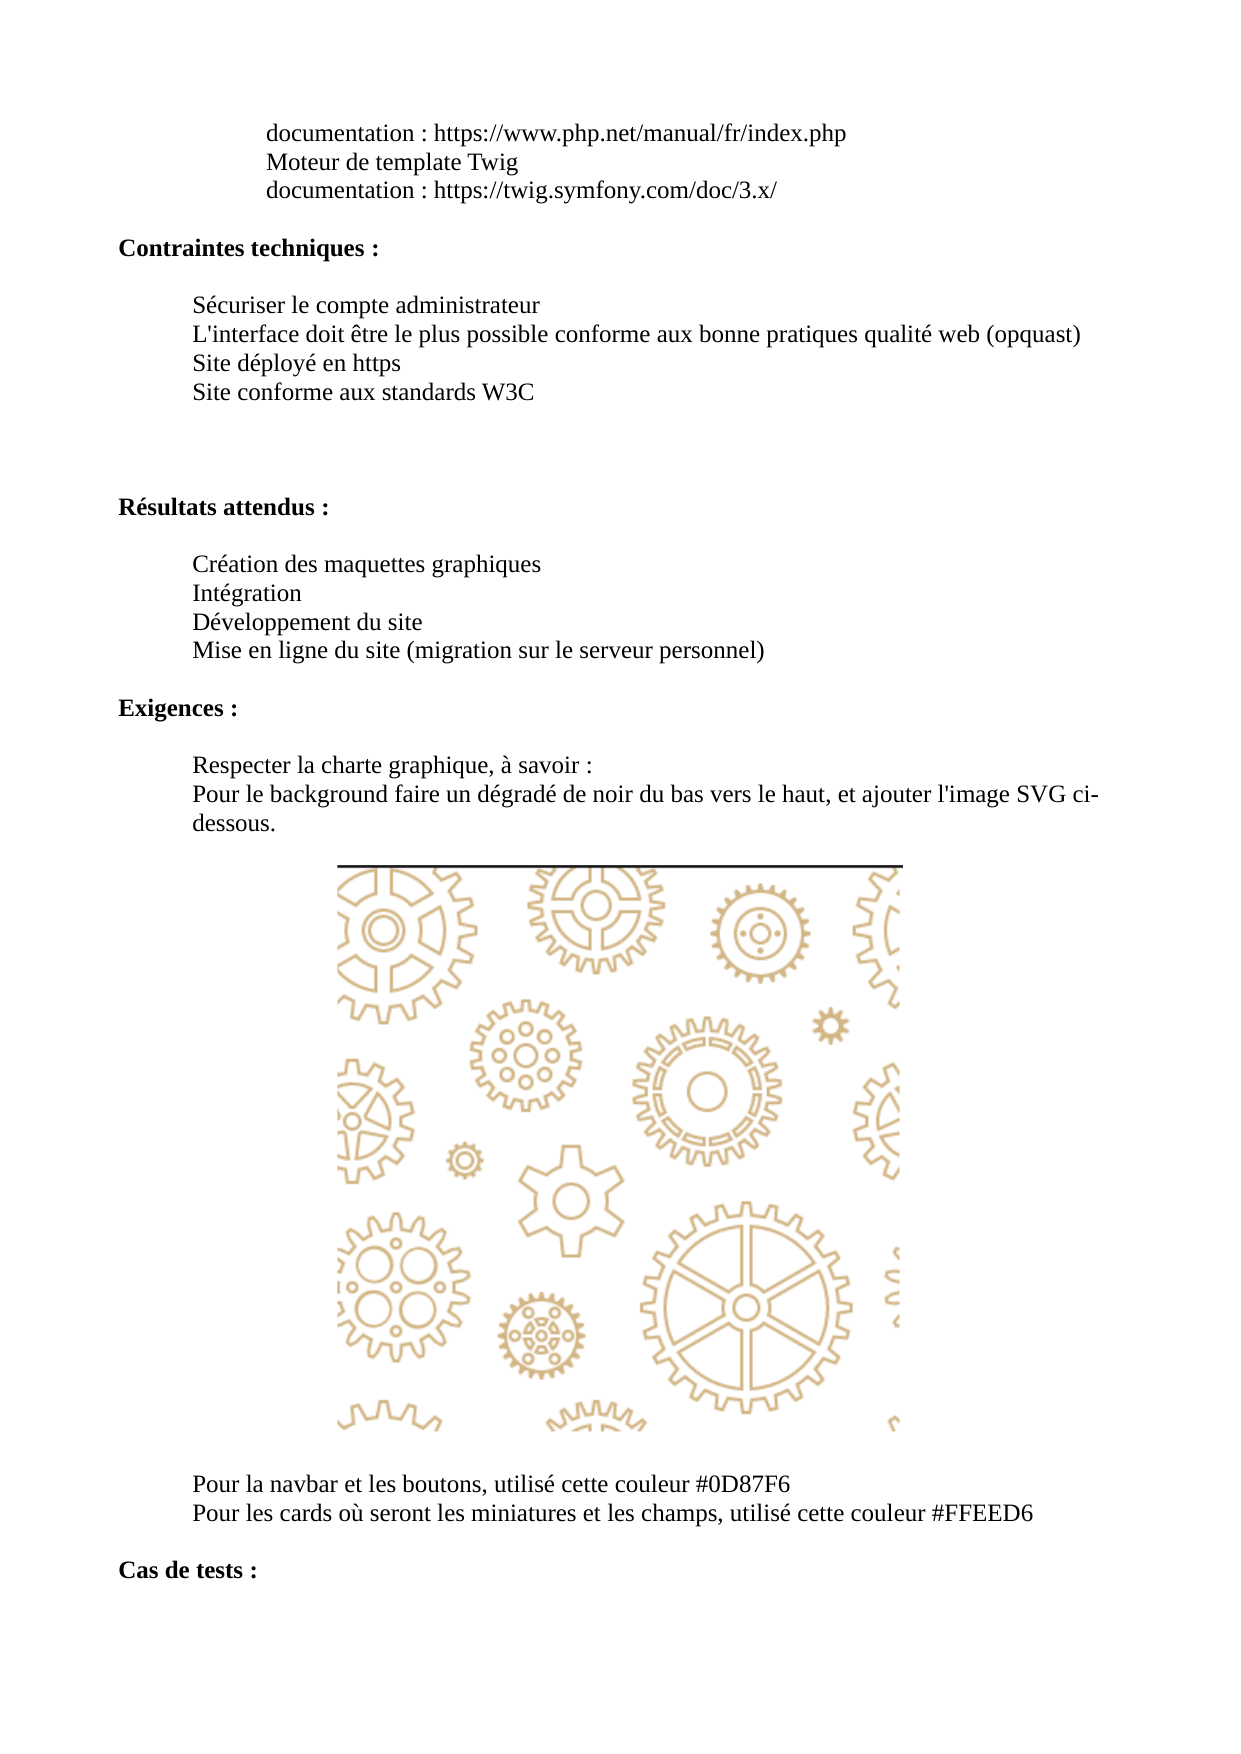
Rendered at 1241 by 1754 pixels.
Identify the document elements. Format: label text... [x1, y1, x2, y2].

text Création des maquettes graphiques [118, 549, 1122, 578]
text Pour les cards où seront les miniatures et les champs, utilisé cette couleur #FFEED6 [118, 1498, 1122, 1527]
text Exigences : [118, 693, 1122, 722]
text Moteur de template Twig [118, 147, 1122, 176]
text Site conforme aux standards W3C [118, 377, 1122, 406]
text Respecter la charte graphique, à savoir : [118, 751, 1122, 779]
text L'interface doit être le plus possible conforme aux bonne pratiques qualité web (opquast) [118, 319, 1122, 348]
text documentation : https://www.php.net/manual/fr/index.php [118, 118, 1122, 147]
text Intégration [118, 578, 1122, 607]
picture [337, 865, 903, 1441]
text Sécuriser le compte administrateur [118, 291, 1122, 319]
text Développement du site [118, 607, 1122, 636]
text Résultats attendus : [118, 492, 1122, 521]
text Mise en ligne du site (migration sur le serveur personnel) [118, 636, 1122, 664]
text Pour le background faire un dégradé de noir du bas vers le haut, et ajouter l'image SVG ci- dessous. [118, 779, 1122, 837]
text Contraintes techniques : [118, 233, 1122, 262]
text Site déployé en https [118, 348, 1122, 377]
text documentation : https://twig.symfony.com/doc/3.x/ [118, 176, 1122, 204]
text Pour la navbar et les boutons, utilisé cette couleur #0D87F6 [118, 1469, 1122, 1498]
text Cas de tests : [118, 1556, 1122, 1584]
